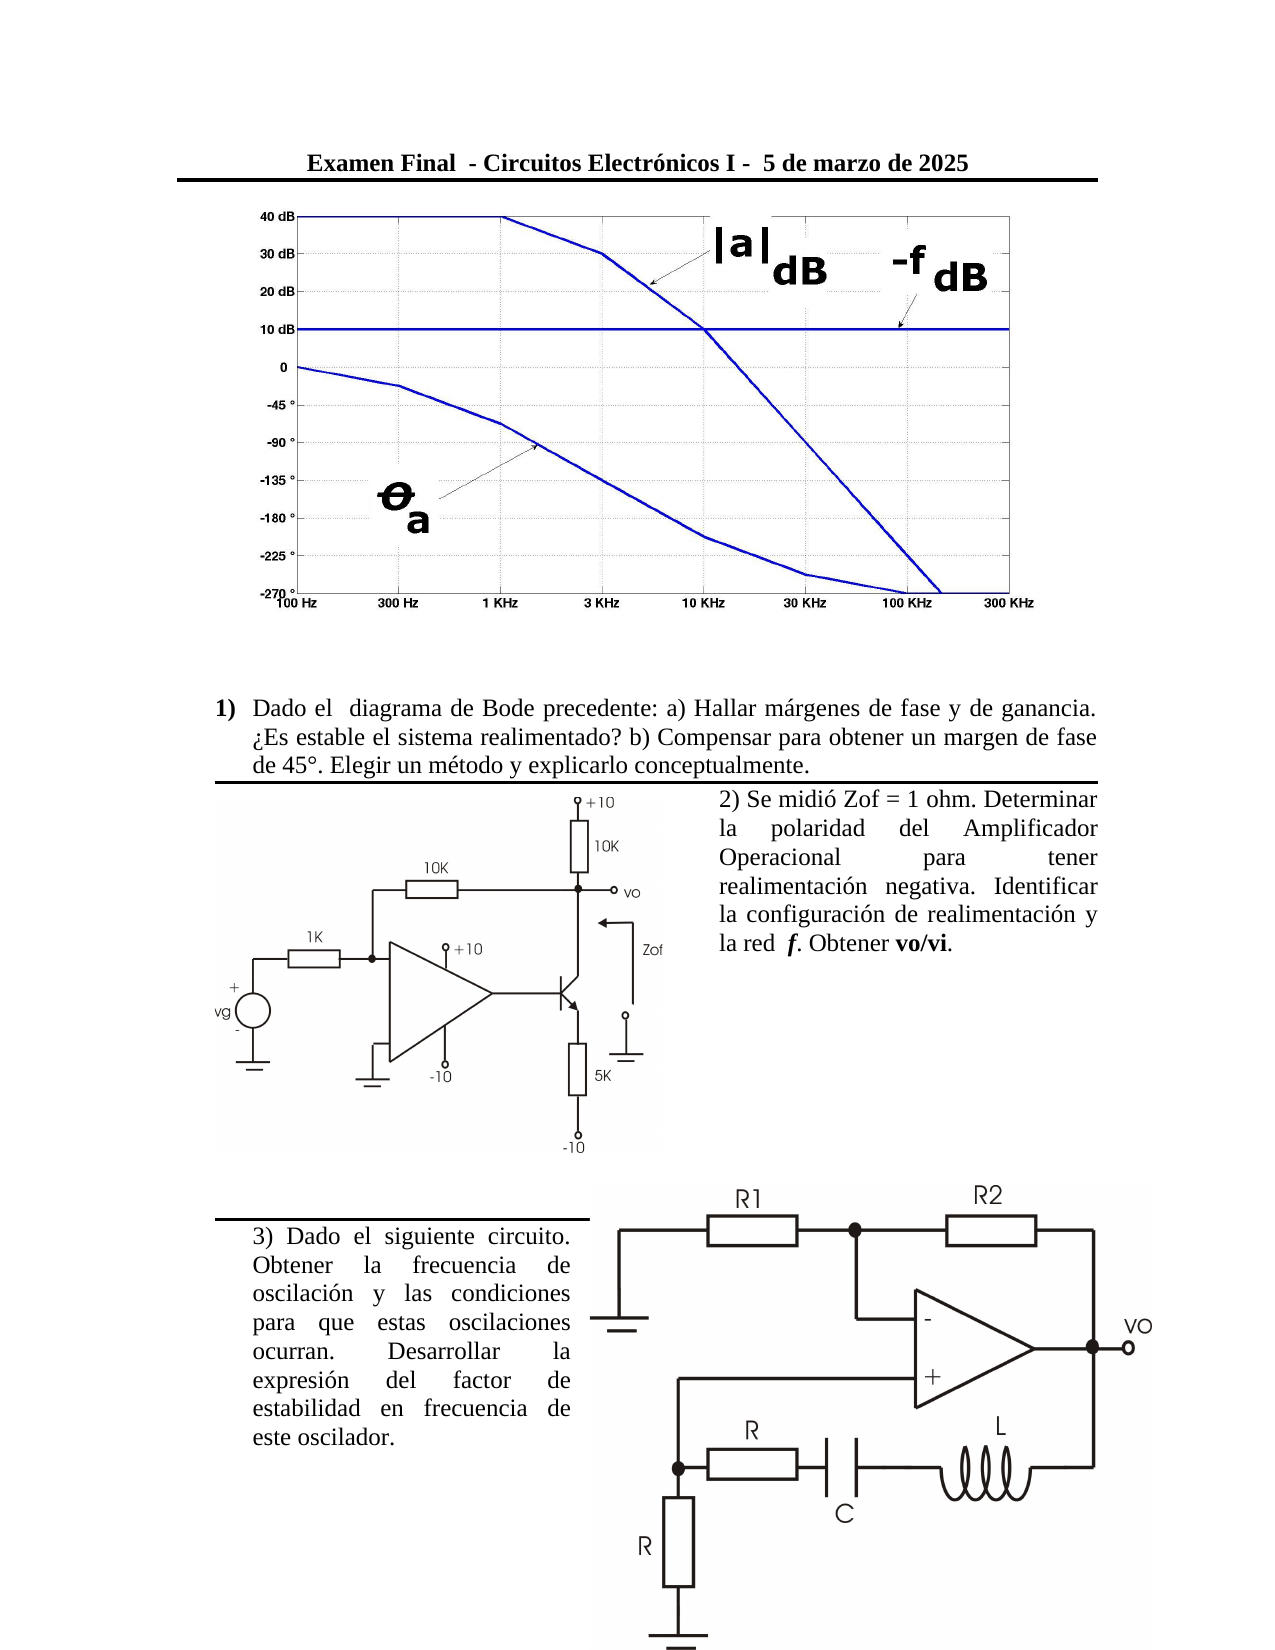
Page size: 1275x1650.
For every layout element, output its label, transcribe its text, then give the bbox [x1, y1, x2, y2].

list Dado el diagrama de Bode precedente: a) Hallar márgenes de fase y de ganancia. ¿Es estable el sistema realimentado? b) Compensar para obtener un margen de fase de 45°. Elegir un método y explicarlo conceptualmente. [215, 693, 1098, 781]
picture [589, 1185, 1152, 1650]
picture [177, 182, 1095, 644]
text Examen Final - Circuitos Electrónicos I - 5 de marzo de 2025 [177, 148, 1098, 178]
text 2) Se midió Zof = 1 ohm. Determinar la polaridad del Amplificador Operacional para tener realimentación negativa. Identificar la configuración de realimentación y la red f. Obtener vo/vi. [215, 784, 1098, 957]
text 3) Dado el siguiente circuito. Obtener la frecuencia de oscilación y las condiciones para que estas oscilaciones ocurran. Desarrollar la expresión del factor de estabilidad en frecuencia de este oscilador. [252, 1221, 589, 1451]
picture [214, 797, 663, 1153]
